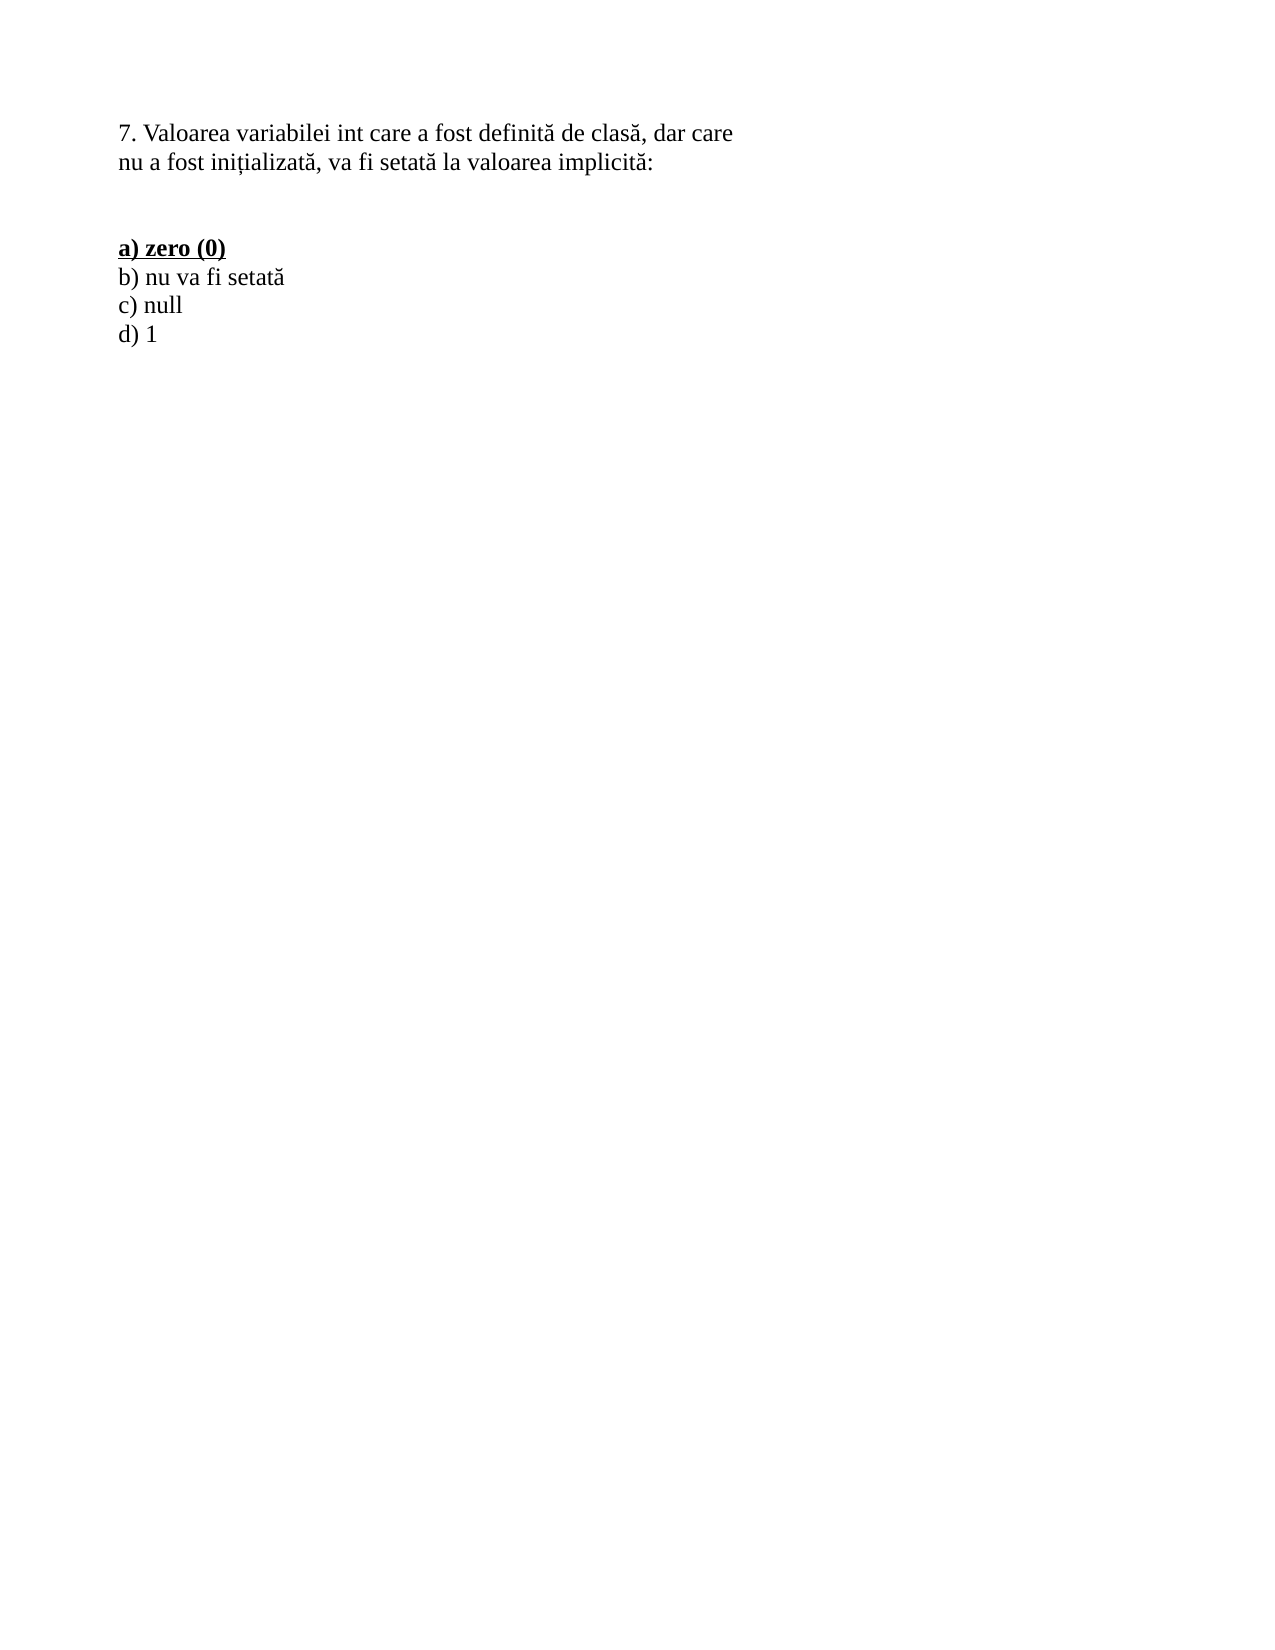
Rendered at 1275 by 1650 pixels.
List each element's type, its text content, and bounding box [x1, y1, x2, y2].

text b) nu va fi setată [118, 262, 1157, 291]
text c) null [118, 291, 1157, 319]
text nu a fost inițializată, va fi setată la valoarea implicită: [118, 147, 1157, 176]
text 7. Valoarea variabilei int care a fost definită de clasă, dar care [118, 118, 1157, 147]
text a) zero (0) [118, 233, 1157, 262]
text d) 1 [118, 319, 1157, 348]
